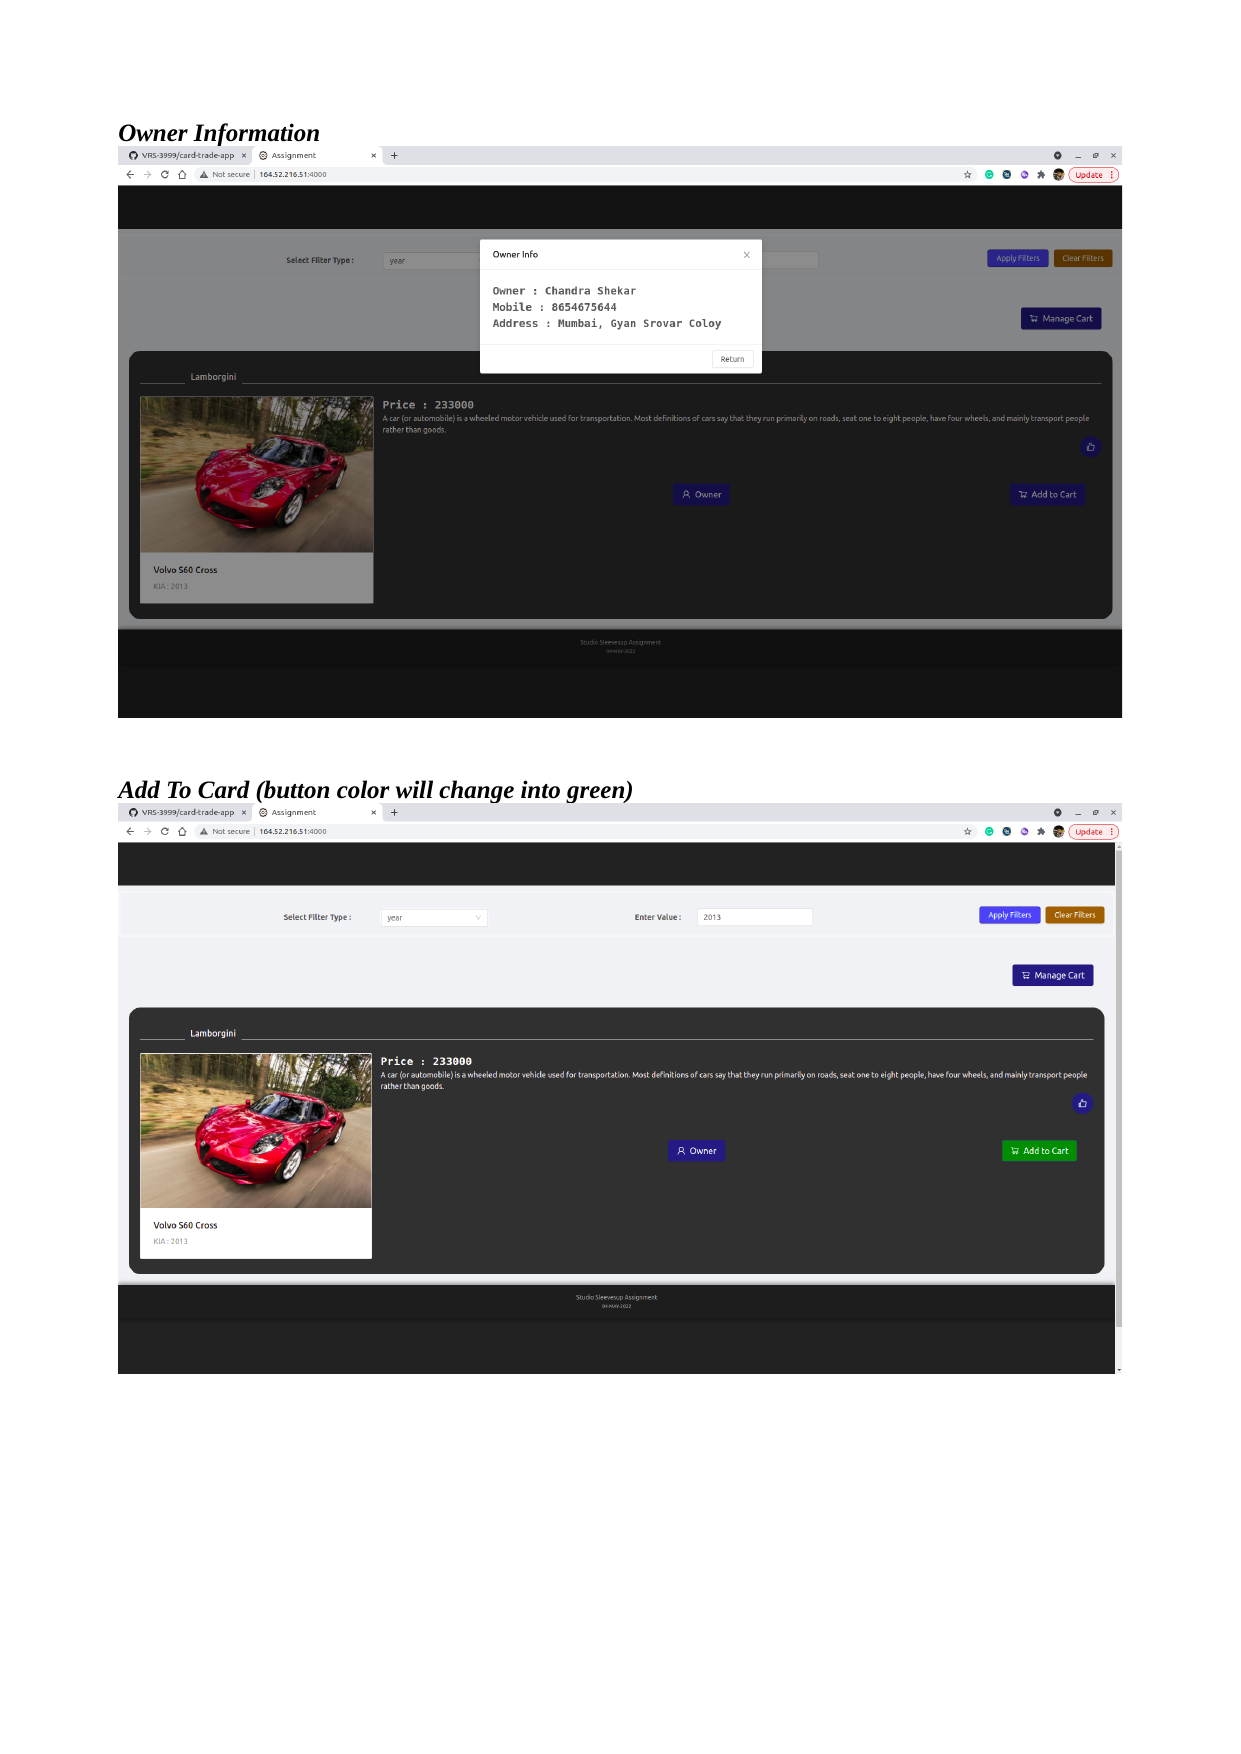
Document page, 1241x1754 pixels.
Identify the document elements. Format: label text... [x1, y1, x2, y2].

text Owner Information [118, 118, 1122, 146]
picture [118, 803, 1123, 1374]
text Add To Card (button color will change into green) [118, 775, 1122, 803]
picture [118, 146, 1123, 718]
